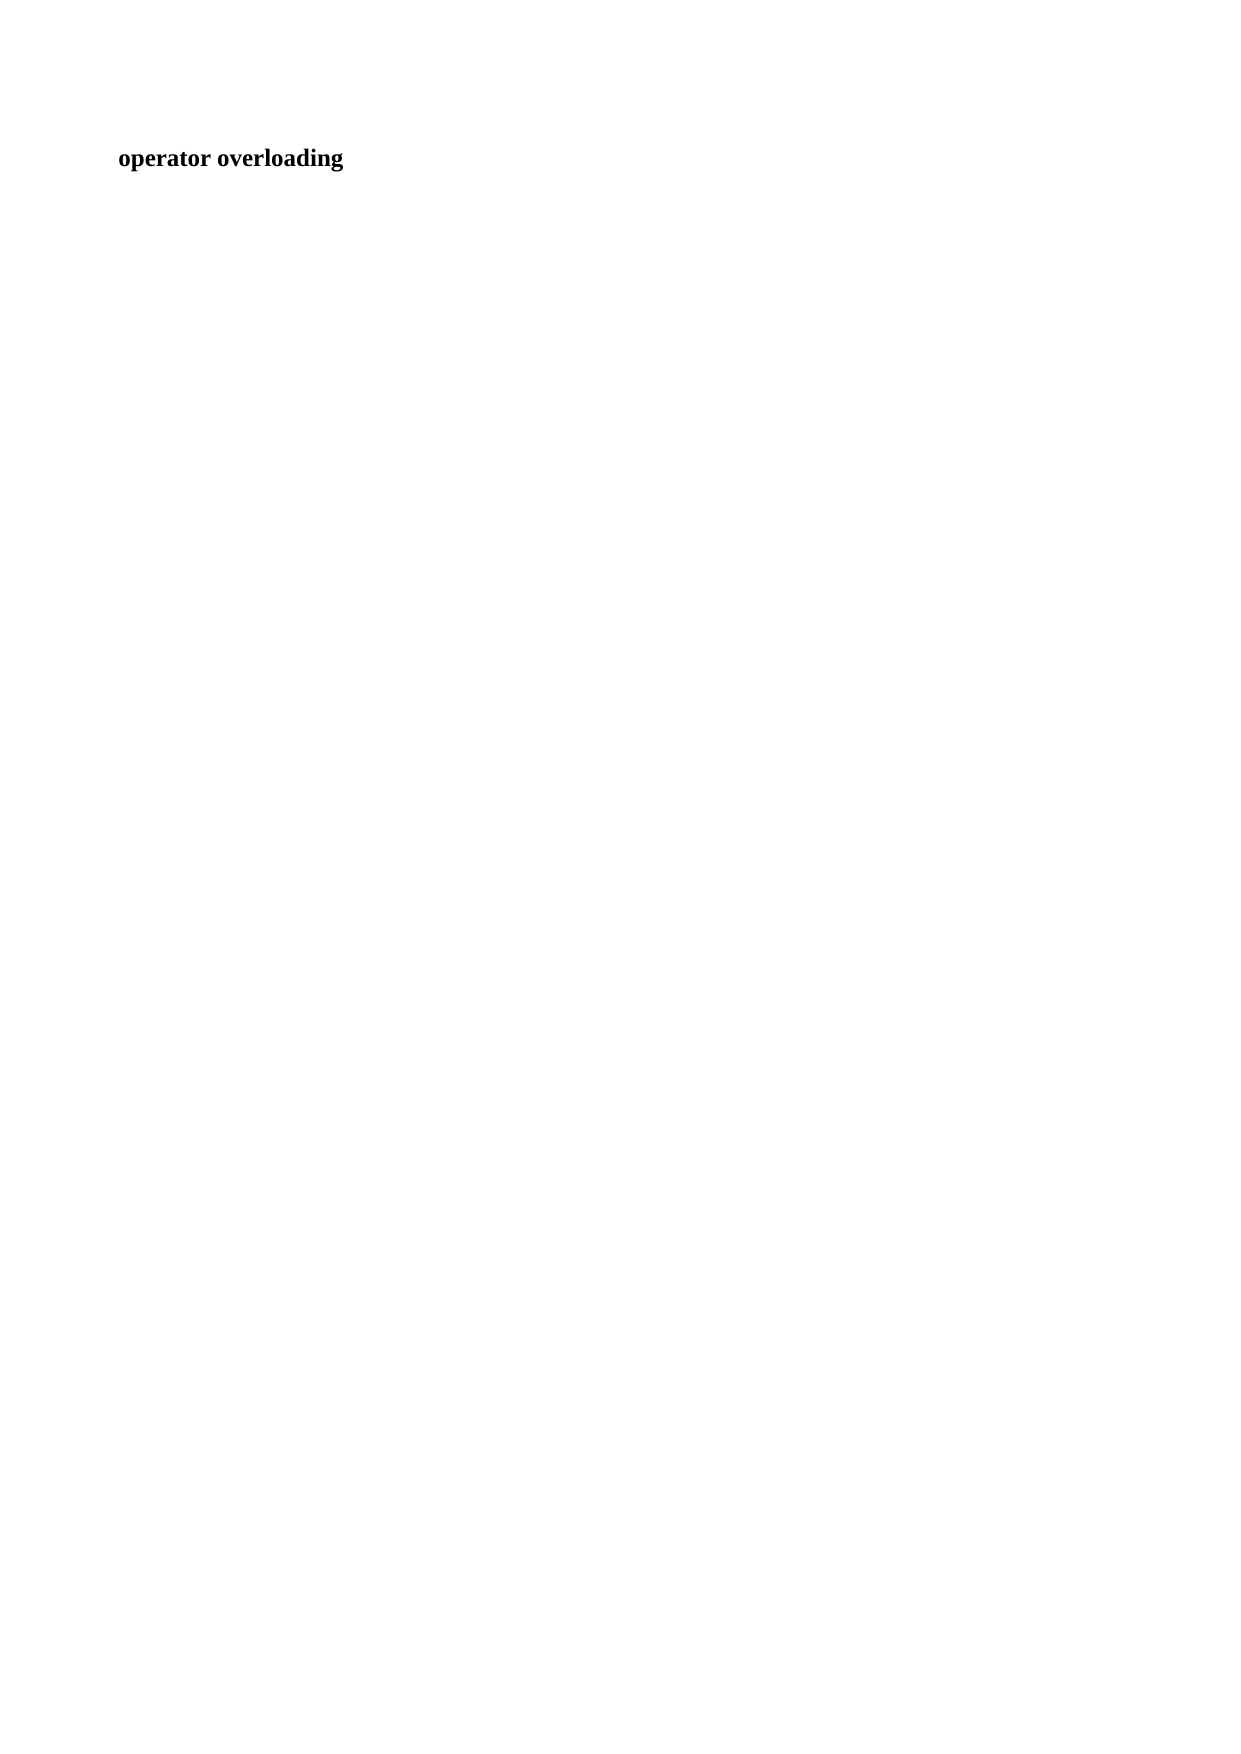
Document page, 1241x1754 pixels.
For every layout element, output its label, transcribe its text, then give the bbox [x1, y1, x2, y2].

subtitle operator overloading [118, 143, 1122, 172]
